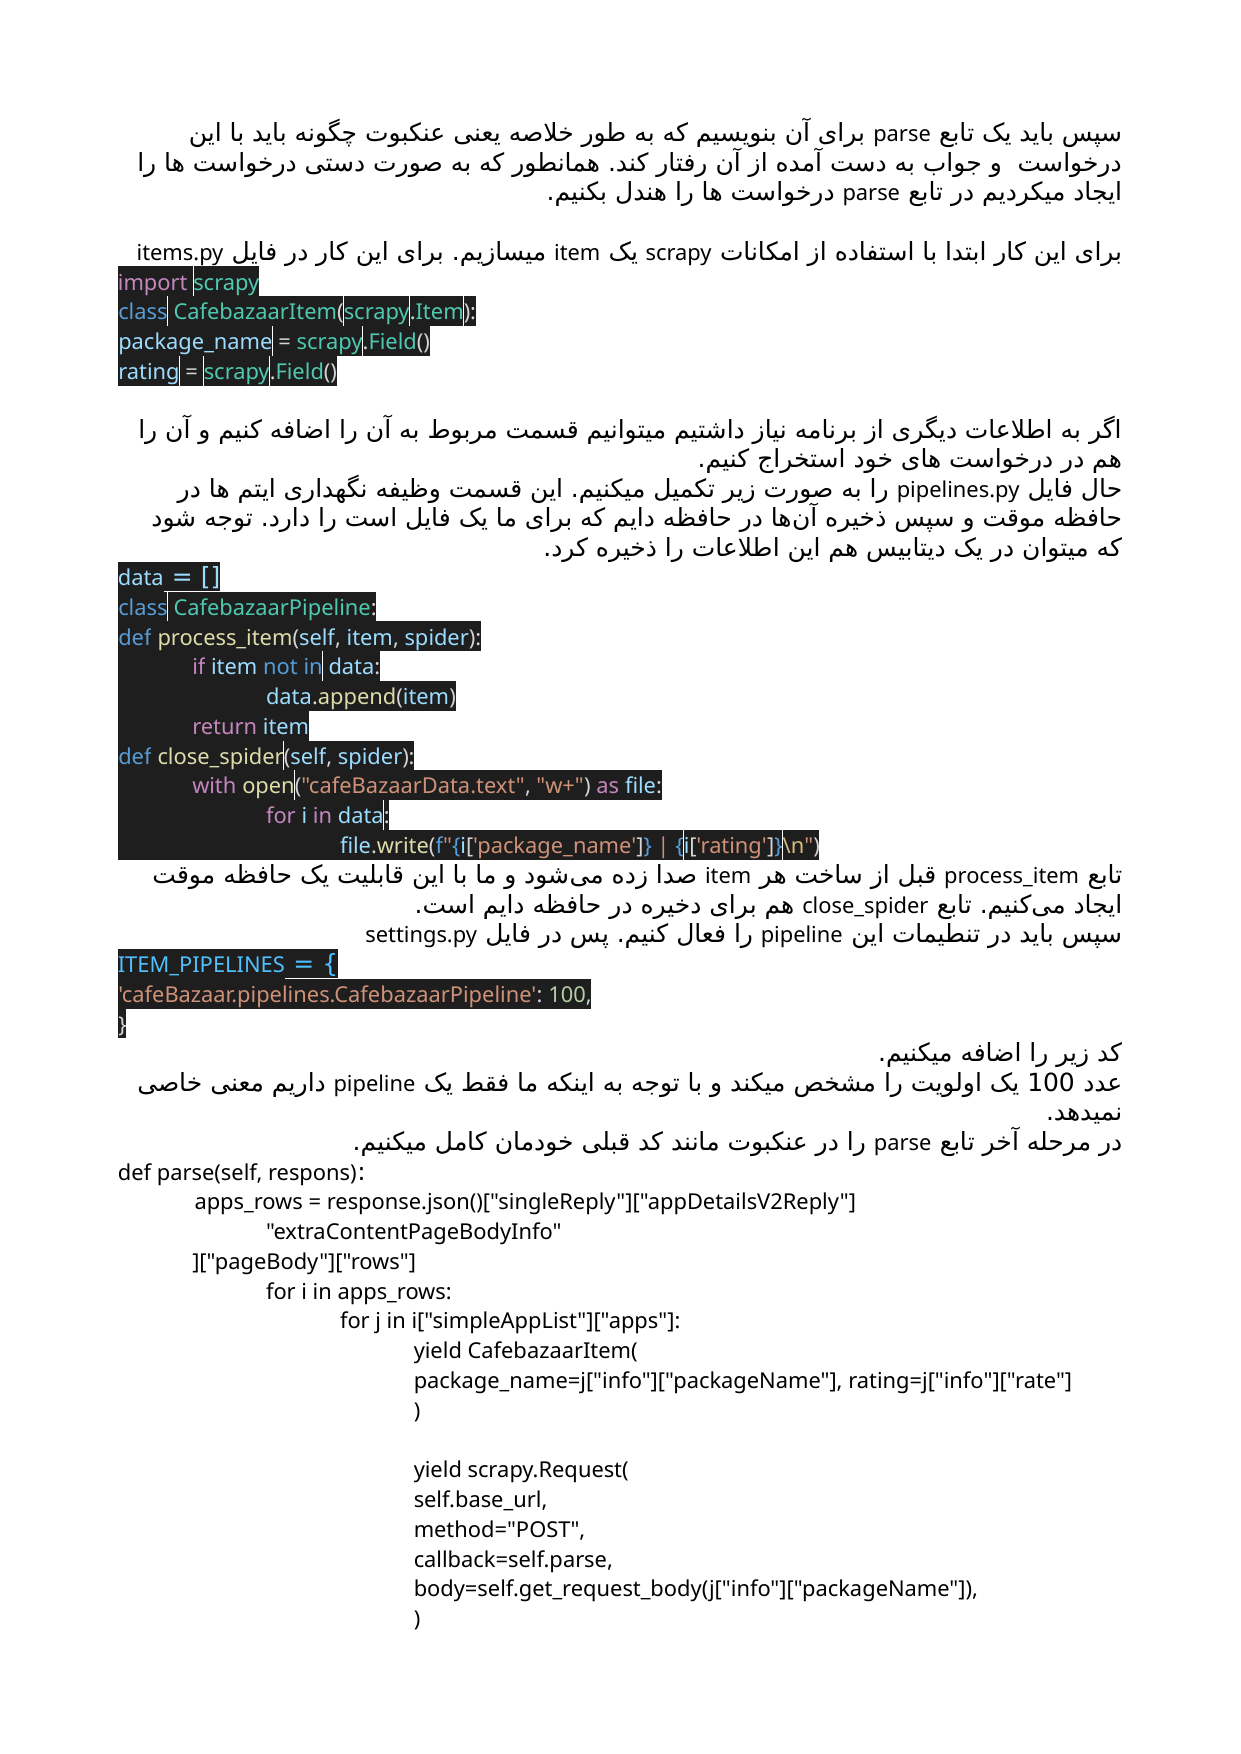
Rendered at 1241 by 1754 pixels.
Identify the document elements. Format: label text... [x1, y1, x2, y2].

text سپس باید در تنطیمات این pipeline را فعال کنیم. پس در فایل settings.py [118, 919, 1122, 949]
text file.write(f"{i['package_name']} | {i['rating']}\n") [118, 830, 1122, 860]
text import scrapy [118, 266, 1122, 296]
text def close_spider(self, spider): [118, 741, 1122, 770]
text ) [118, 1395, 1122, 1424]
text class CafebazaarPipeline: [118, 592, 1122, 621]
text for j in i["simpleAppList"]["apps"]: [118, 1305, 1122, 1335]
text yield scrapy.Request( [118, 1454, 1122, 1484]
text def process_item(self, item, spider): [118, 621, 1122, 651]
text body=self.get_request_body(j["info"]["packageName"]), [118, 1573, 1122, 1603]
text 'cafeBazaar.pipelines.CafebazaarPipeline': 100, [118, 979, 1122, 1009]
text } = ITEM_PIPELINES [118, 949, 1122, 979]
text package_name=j["info"]["packageName"], rating=j["info"]["rate"] [118, 1365, 1122, 1395]
text rating = scrapy.Field() [118, 356, 1122, 386]
text apps_rows = response.json()["singleReply"]["appDetailsV2Reply"] [118, 1186, 1122, 1216]
text در مرحله آخر تابع parse را در عنکبوت مانند کد قبلی خودمان کامل میکنیم. [118, 1127, 1122, 1156]
text yield CafebazaarItem( [118, 1335, 1122, 1365]
text if item not in data: [118, 651, 1122, 681]
text callback=self.parse, [118, 1544, 1122, 1573]
text data.append(item) [118, 681, 1122, 711]
text عدد 100 یک اولویت را مشخص میکند و با توجه به اینکه ما فقط یک pipeline داریم معنی خاصی نمیدهد. [118, 1068, 1122, 1127]
text for i in data: [118, 800, 1122, 830]
text ) [118, 1603, 1122, 1633]
text [] = data [118, 562, 1122, 592]
text سپس باید یک تابع parse برای آن بنویسیم که به طور خلاصه یعنی عنکبوت چگونه باید با این درخواست و جواب به دست آمده از آن رفتار کند. همانطور که به صورت دستی درخواست ها را ایجاد میکردیم در تابع parse درخواست ها را هندل بکنیم. [118, 118, 1122, 207]
text return item [118, 711, 1122, 741]
text برای این کار ابتدا با استفاده از امکانات scrapy یک item میسازیم. برای این کار در فایل items.py [118, 237, 1122, 266]
text method="POST", [118, 1514, 1122, 1544]
text حال فایل pipelines.py را به صورت زیر تکمیل میکنیم. این قسمت وظیفه نگهداری ایتم ها در حافظه موقت و سپس ذخیره آن‌ها در حافظه دايم که برای ما یک فایل است را دارد. توجه شود که میتوان در یک دیتابیس هم این اطلاعات را ذخیره کرد. [118, 474, 1122, 562]
text } [118, 1009, 1122, 1038]
text اگر به اطلاعات دیگری از برنامه نیاز داشتیم میتوانیم قسمت مربوط به آن را اضافه کنیم و آن را هم در درخواست های خود استخراج کنیم. [118, 415, 1122, 474]
text ]["pageBody"]["rows"] [118, 1246, 1122, 1276]
text "extraContentPageBodyInfo" [118, 1216, 1122, 1246]
text with open("cafeBazaarData.text", "w+") as file: [118, 770, 1122, 800]
text self.base_url, [118, 1484, 1122, 1514]
text class CafebazaarItem(scrapy.Item): [118, 296, 1122, 326]
text for i in apps_rows: [118, 1276, 1122, 1305]
text کد زیر را اضافه میکنیم. [118, 1038, 1122, 1068]
text :def parse(self, respons) [118, 1156, 1122, 1186]
text package_name = scrapy.Field() [118, 326, 1122, 356]
text تابع process_item قبل از ساخت هر item صدا زده می‌شود و ما با این قابلیت یک حافظه موقت ایجاد می‌کنیم. تابع close_spider هم برای دخیره در حافظه دایم است. [118, 860, 1122, 919]
